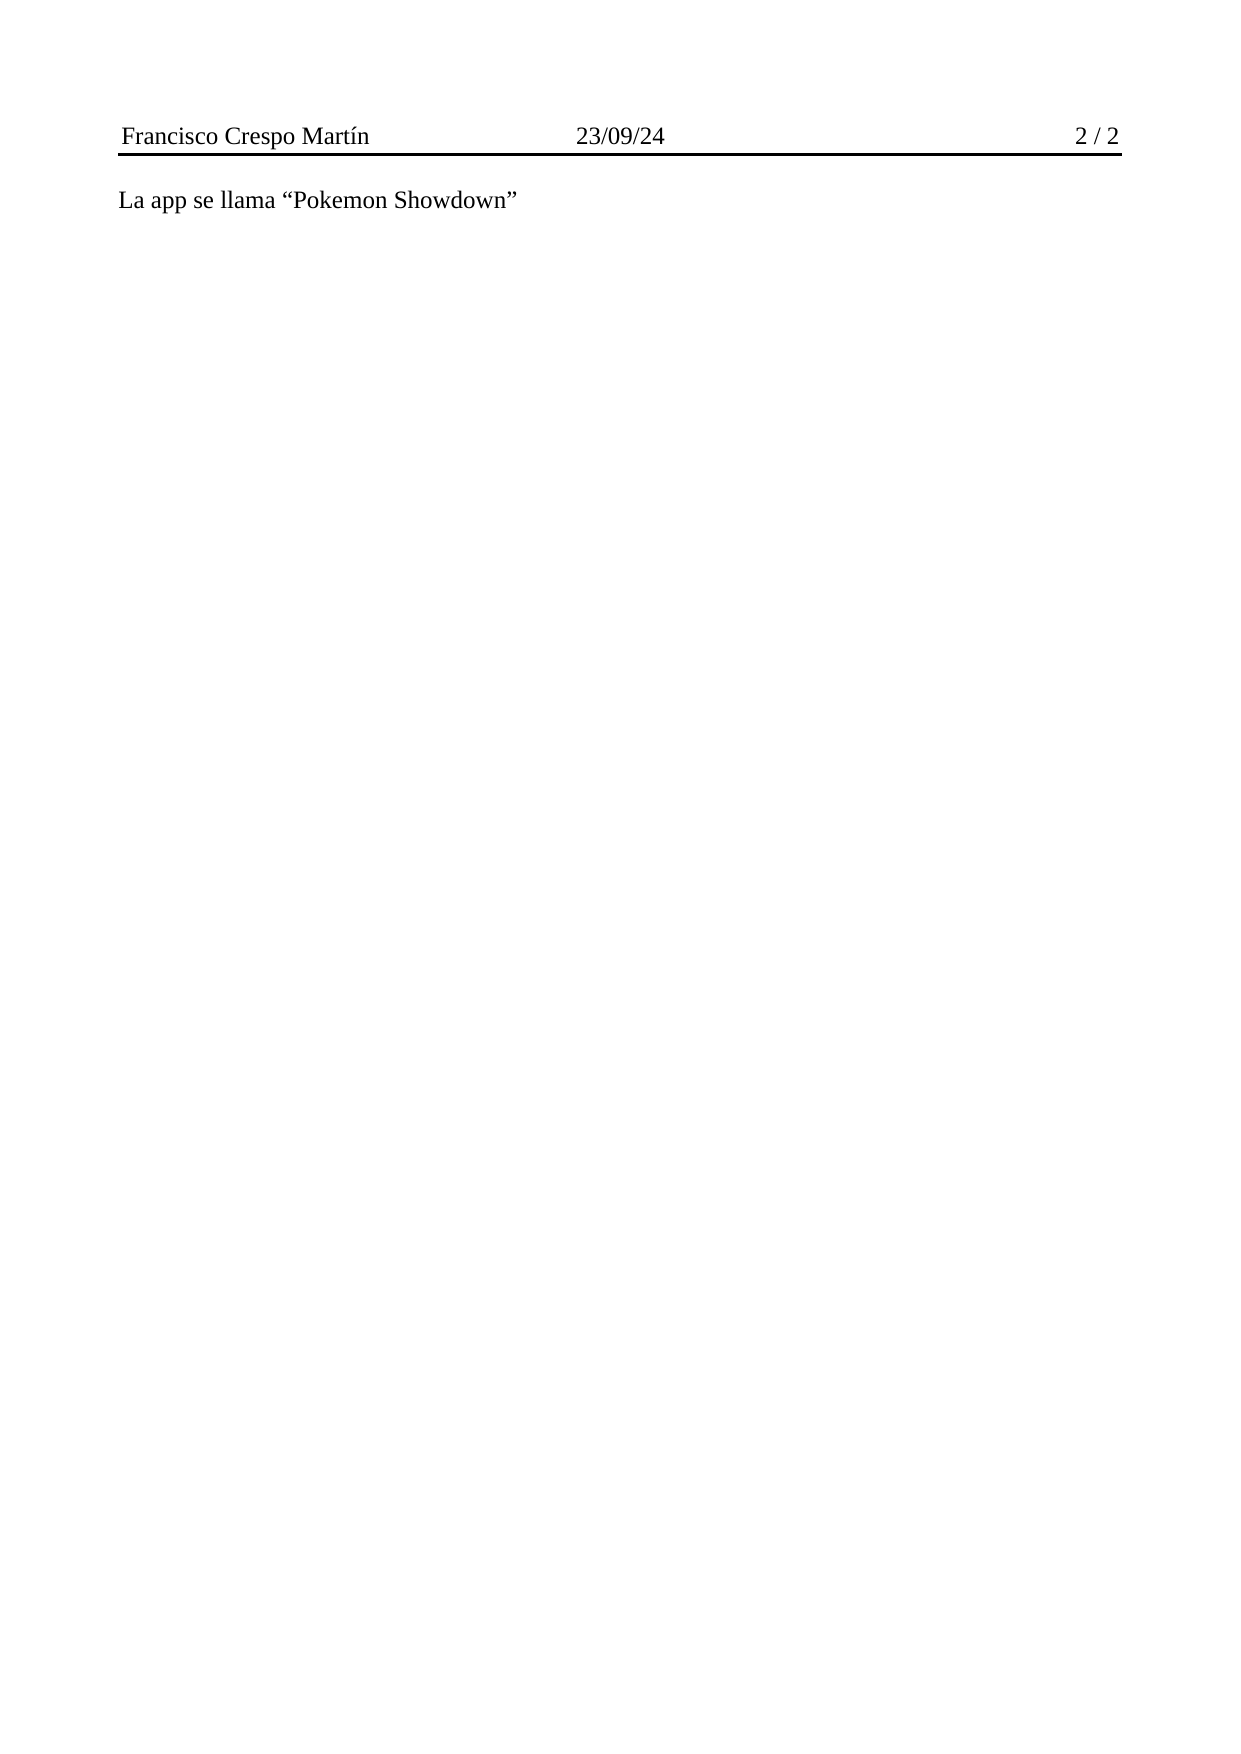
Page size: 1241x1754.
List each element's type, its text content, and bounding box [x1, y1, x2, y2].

text La app se llama “Pokemon Showdown” [118, 185, 1122, 214]
